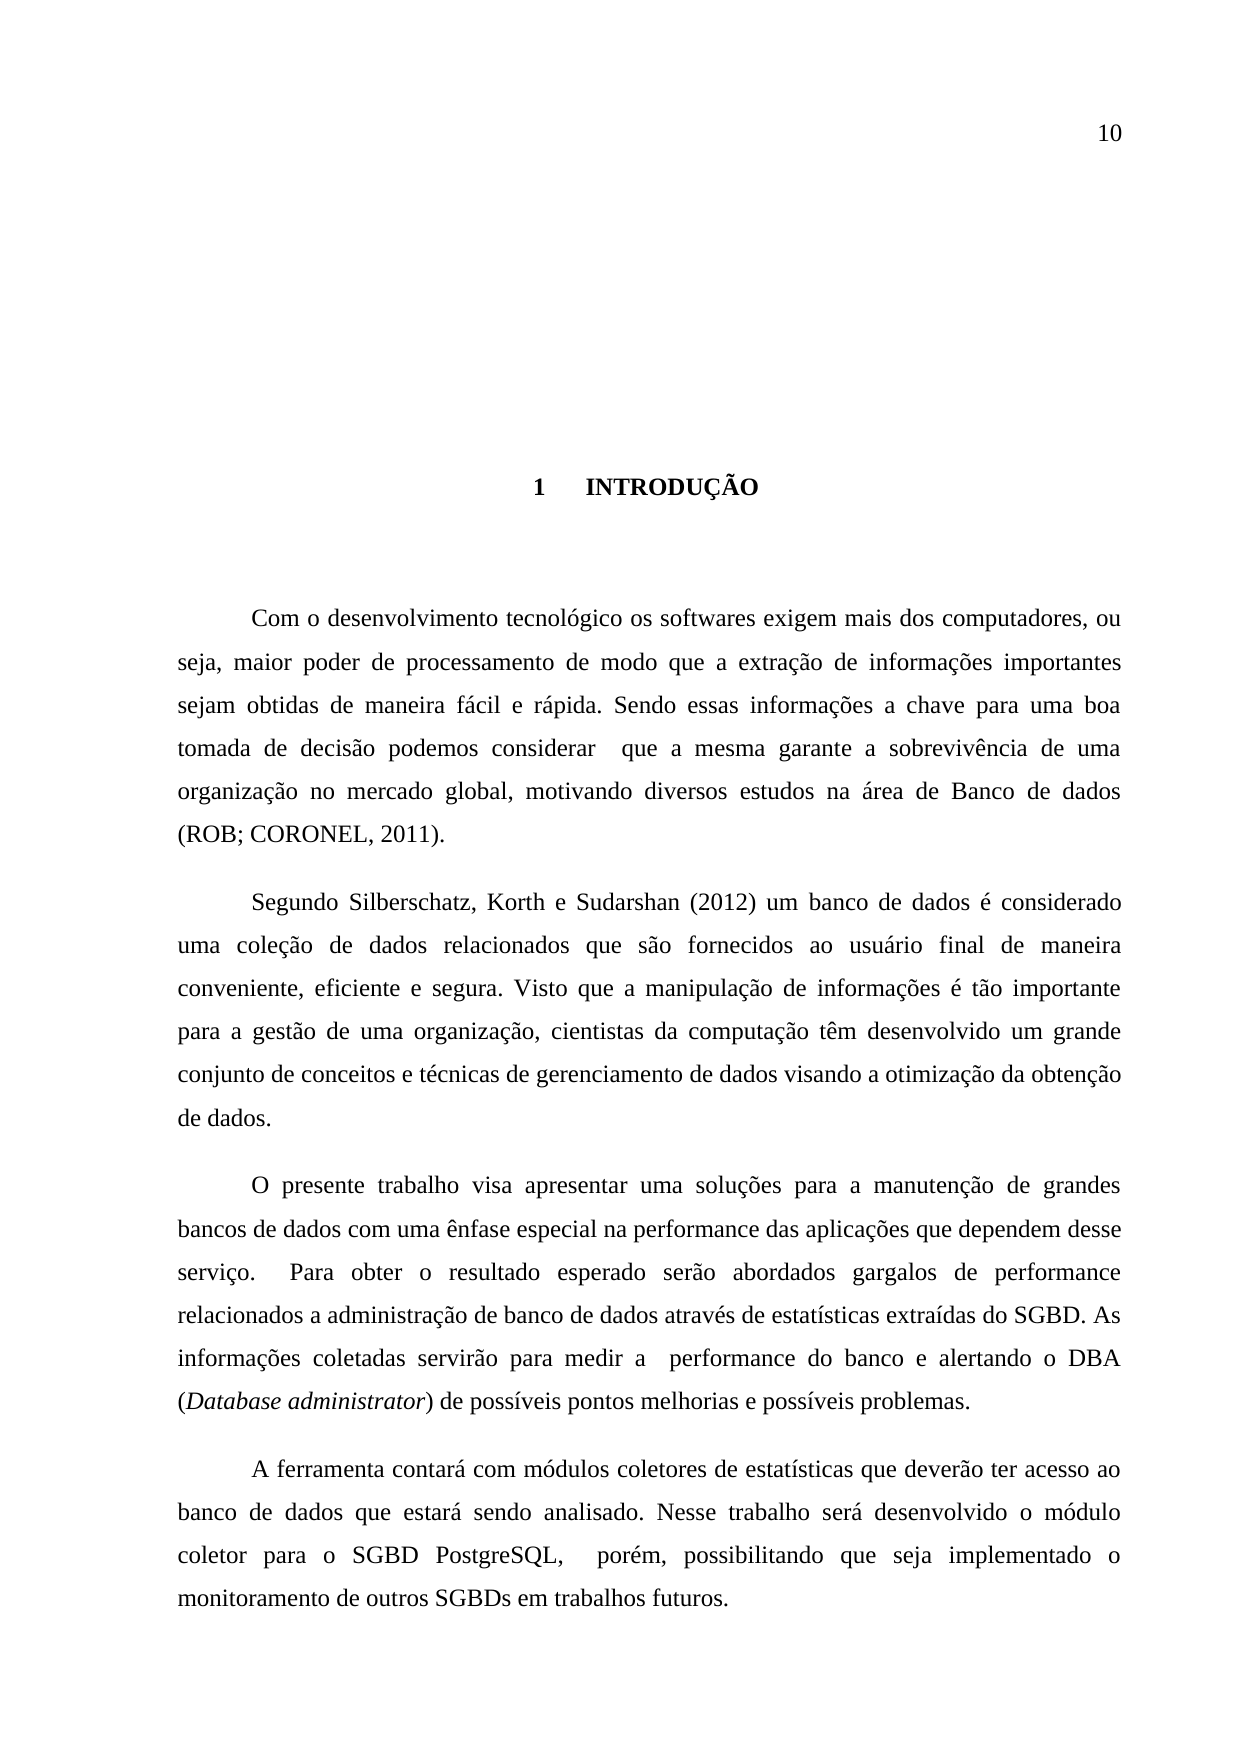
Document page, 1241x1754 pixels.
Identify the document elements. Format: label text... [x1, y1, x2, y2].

text O presente trabalho visa apresentar uma soluções para a manutenção de grandes bancos de dados com uma ênfase especial na performance das aplicações que dependem desse serviço. Para obter o resultado esperado serão abordados gargalos de performance relacionados a administração de banco de dados através de estatísticas extraídas do SGBD. As informações coletadas servirão para medir a performance do banco e alertando o DBA (Database administrator) de possíveis pontos melhorias e possíveis problemas. [177, 1171, 1122, 1415]
list Introdução [170, 472, 1122, 501]
text Com o desenvolvimento tecnológico os softwares exigem mais dos computadores, ou seja, maior poder de processamento de modo que a extração de informações importantes sejam obtidas de maneira fácil e rápida. Sendo essas informações a chave para uma boa tomada de decisão podemos considerar que a mesma garante a sobrevivência de uma organização no mercado global, motivando diversos estudos na área de Banco de dados (ROB; CORONEL, 2011). [177, 603, 1122, 848]
text A ferramenta contará com módulos coletores de estatísticas que deverão ter acesso ao banco de dados que estará sendo analisado. Nesse trabalho será desenvolvido o módulo coletor para o SGBD PostgreSQL, porém, possibilitando que seja implementado o monitoramento de outros SGBDs em trabalhos futuros. [177, 1454, 1122, 1612]
text Segundo Silberschatz, Korth e Sudarshan (2012) um banco de dados é considerado uma coleção de dados relacionados que são fornecidos ao usuário final de maneira conveniente, eficiente e segura. Visto que a manipulação de informações é tão importante para a gestão de uma organização, cientistas da computação têm desenvolvido um grande conjunto de conceitos e técnicas de gerenciamento de dados visando a otimização da obtenção de dados. [177, 887, 1122, 1131]
